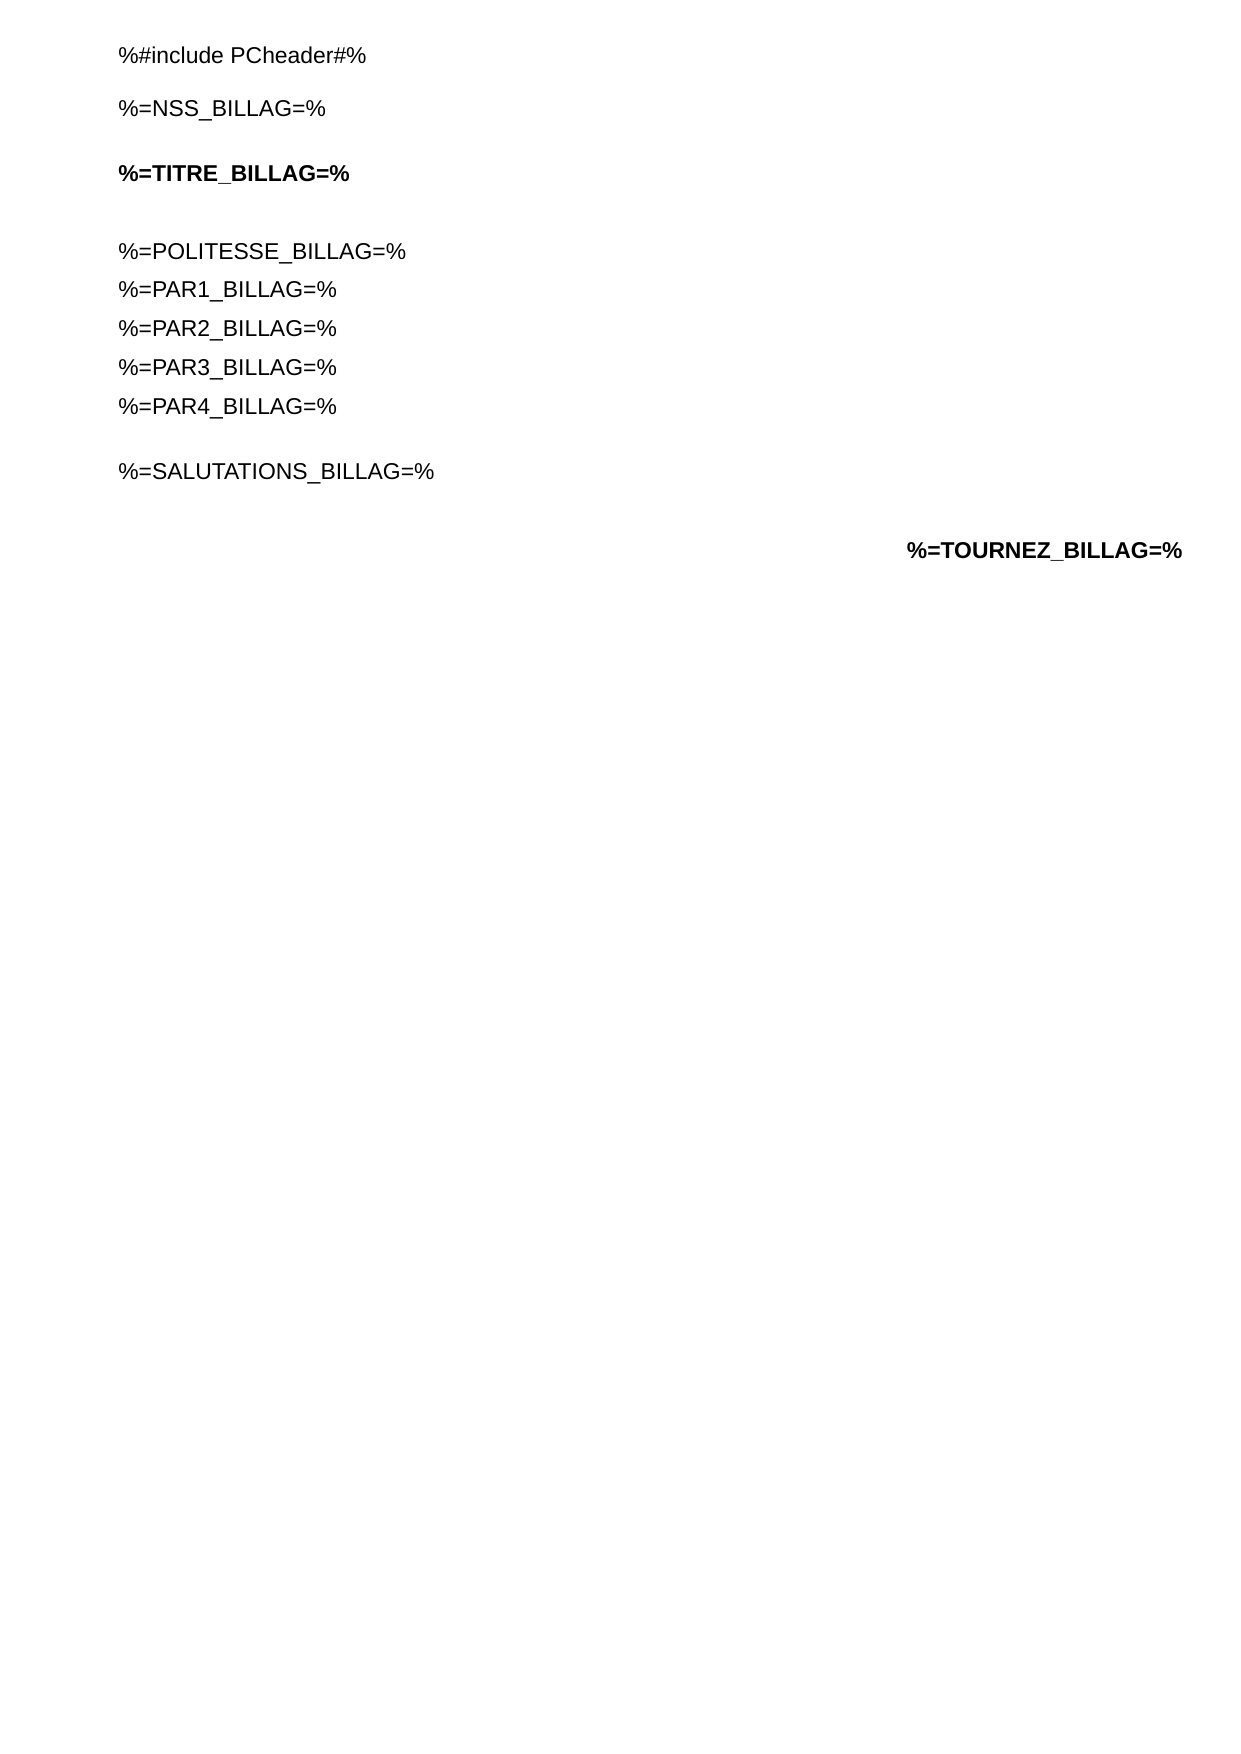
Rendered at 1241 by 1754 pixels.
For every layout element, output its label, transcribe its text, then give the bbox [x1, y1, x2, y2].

text %=NSS_BILLAG=% [118, 95, 1182, 121]
text %=TOURNEZ_BILLAG=% [118, 537, 1182, 564]
text %=PAR1_BILLAG=% [118, 276, 1182, 303]
text %=SALUTATIONS_BILLAG=% [118, 458, 1182, 484]
text %=PAR3_BILLAG=% [118, 354, 1182, 381]
text %=PAR2_BILLAG=% [118, 315, 1182, 342]
text %=POLITESSE_BILLAG=% [118, 238, 1182, 264]
text %=PAR4_BILLAG=% [118, 393, 1182, 419]
text %=TITRE_BILLAG=% [118, 160, 1182, 186]
text %#include PCheader#% [118, 42, 1182, 68]
